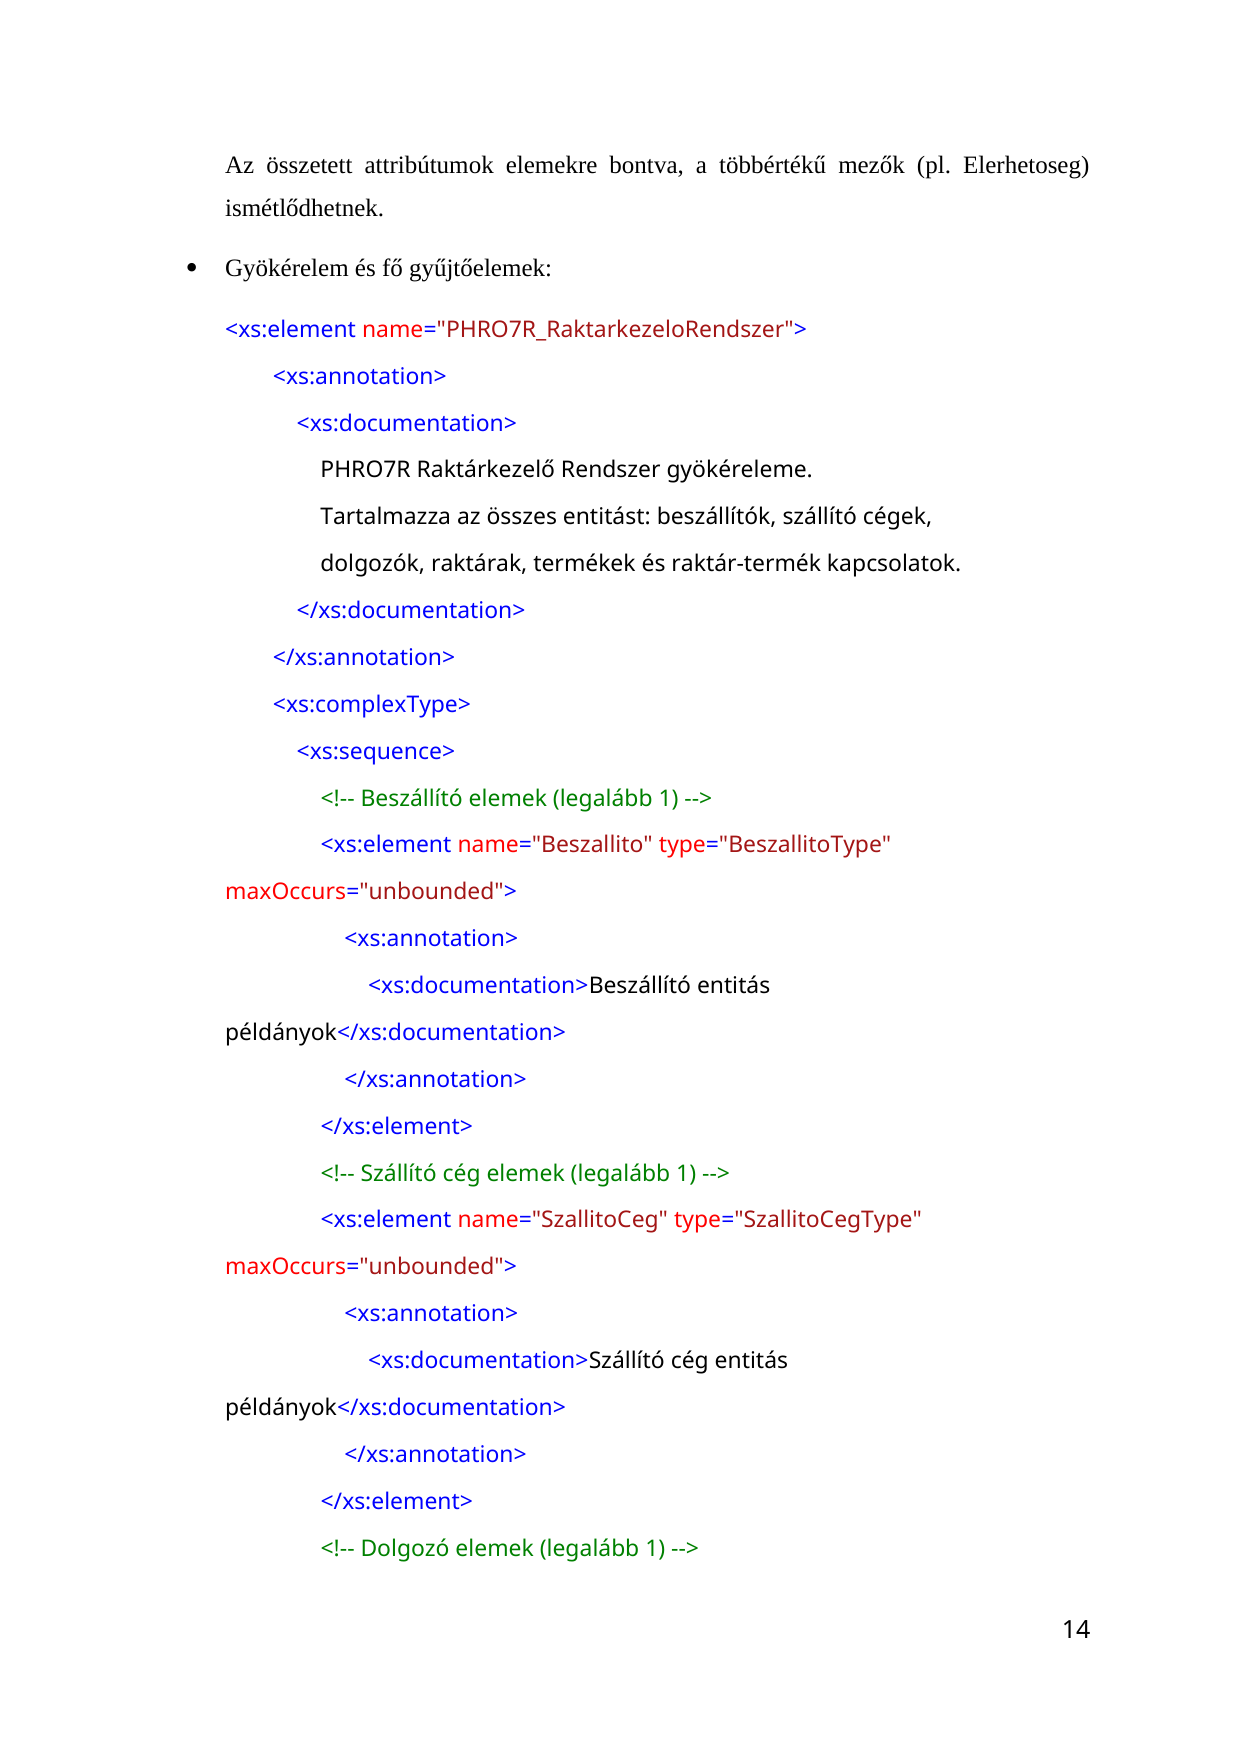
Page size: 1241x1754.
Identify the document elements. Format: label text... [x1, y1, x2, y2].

text </xs:annotation> [225, 641, 1090, 672]
text <xs:complexType> [225, 688, 1090, 719]
text </xs:element> [225, 1109, 1090, 1141]
text Az összetett attribútumok elemekre bontva, a többértékű mezők (pl. Elerhetoseg) ismétlődhetnek. [225, 150, 1090, 222]
text <xs:documentation>Szállító cég entitás példányok</xs:documentation> [225, 1344, 1090, 1422]
text <xs:sequence> [225, 734, 1090, 766]
text PHRO7R Raktárkezelő Rendszer gyökéreleme. [225, 453, 1090, 484]
text <xs:annotation> [225, 1297, 1090, 1328]
text <xs:element name="Beszallito" type="BeszallitoType" maxOccurs="unbounded"> [225, 828, 1090, 906]
text <xs:annotation> [225, 922, 1090, 953]
text <xs:documentation>Beszállító entitás példányok</xs:documentation> [225, 969, 1090, 1047]
text </xs:element> [225, 1484, 1090, 1516]
text <!-- Szállító cég elemek (legalább 1) --> [225, 1156, 1090, 1188]
text <xs:element name="SzallitoCeg" type="SzallitoCegType" maxOccurs="unbounded"> [225, 1203, 1090, 1281]
text </xs:annotation> [225, 1438, 1090, 1469]
text <xs:annotation> [225, 359, 1090, 391]
text <xs:element name="PHRO7R_RaktarkezeloRendszer"> [225, 313, 1090, 344]
text </xs:annotation> [225, 1063, 1090, 1094]
text Tartalmazza az összes entitást: beszállítók, szállító cégek, [225, 500, 1090, 531]
text <!-- Beszállító elemek (legalább 1) --> [225, 781, 1090, 813]
text <!-- Dolgozó elemek (legalább 1) --> [225, 1531, 1090, 1563]
list Gyökérelem és fő gyűjtőelemek: [187, 253, 1090, 282]
text dolgozók, raktárak, termékek és raktár-termék kapcsolatok. [225, 547, 1090, 578]
text </xs:documentation> [225, 594, 1090, 625]
text <xs:documentation> [225, 406, 1090, 438]
